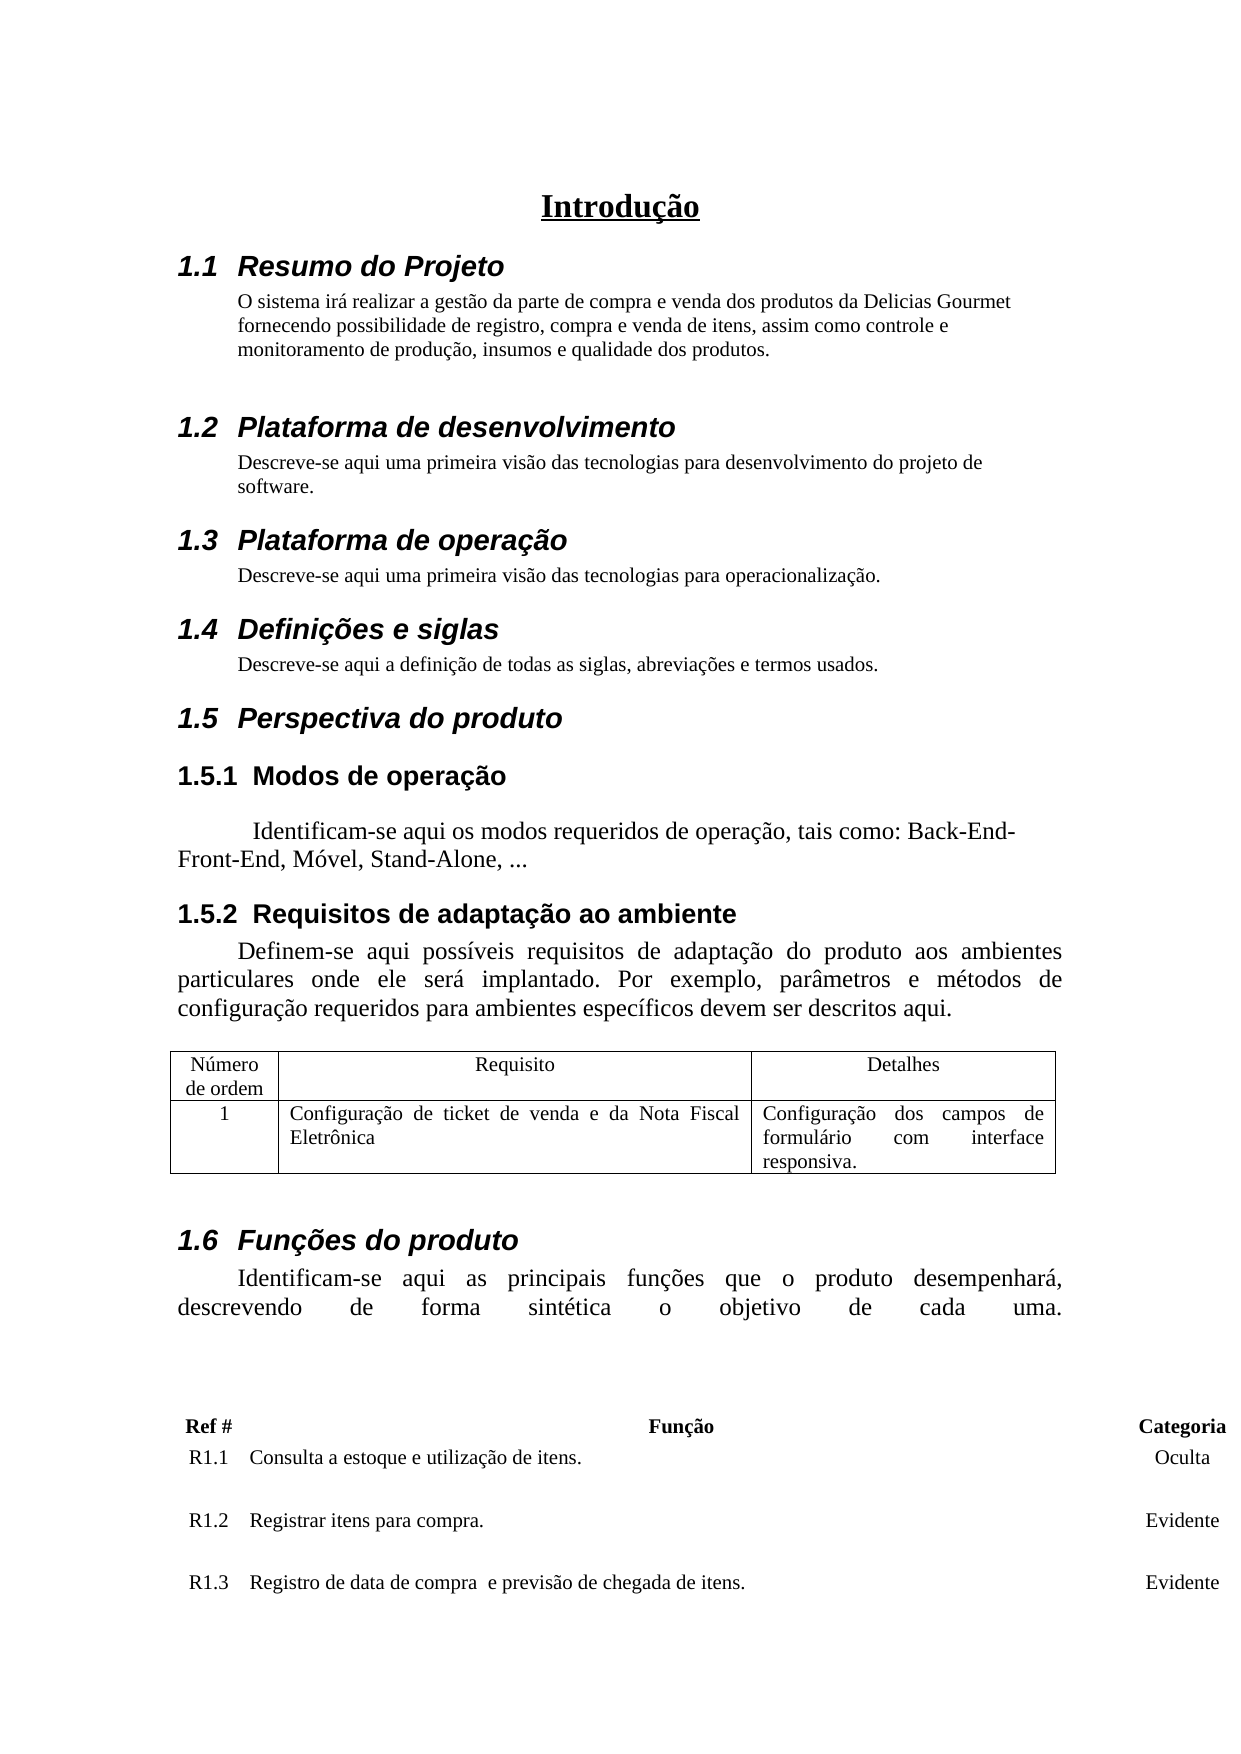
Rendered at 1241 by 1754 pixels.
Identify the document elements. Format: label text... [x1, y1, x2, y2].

table_cell 1 [171, 1101, 278, 1173]
table_header Categoria [1116, 1407, 1240, 1438]
subtitle Modos de operação [177, 759, 1063, 791]
text Descreve-se aqui a definição de todas as siglas, abreviações e termos usados. [237, 652, 1063, 676]
subtitle Perspectiva do produto [177, 701, 1063, 734]
table_cell [246, 1532, 1116, 1563]
table_cell Oculta [1116, 1438, 1240, 1469]
table_cell [171, 1469, 246, 1501]
table_cell Evidente [1116, 1563, 1240, 1594]
table_cell Registrar itens para compra. [246, 1501, 1116, 1532]
text Descreve-se aqui uma primeira visão das tecnologias para operacionalização. [177, 563, 1063, 587]
text Descreve-se aqui uma primeira visão das tecnologias para desenvolvimento do projeto de software. [237, 450, 1063, 498]
table_cell Evidente [1116, 1501, 1240, 1532]
table_header Requisito [279, 1052, 751, 1100]
text Identificam-se aqui as principais funções que o produto desempenhará, descrevendo de forma sintética o objetivo de cada uma. [177, 1263, 1063, 1407]
table_header Ref # [171, 1407, 246, 1438]
table_cell R1.2 [171, 1501, 246, 1532]
table_header Detalhes [752, 1052, 1055, 1100]
title Introdução [177, 186, 1063, 224]
subtitle Plataforma de desenvolvimento [177, 410, 1063, 444]
subtitle Requisitos de adaptação ao ambiente [177, 898, 1063, 929]
table_header Função [246, 1407, 1116, 1438]
table_cell Consulta a estoque e utilização de itens. [246, 1438, 1116, 1469]
table_cell [1116, 1469, 1240, 1501]
table_cell Configuração dos campos de formulário com interface responsiva. [752, 1101, 1055, 1173]
text Definem-se aqui possíveis requisitos de adaptação do produto aos ambientes particulares onde ele será implantado. Por exemplo, parâmetros e métodos de configuração requeridos para ambientes específicos devem ser descritos aqui. [177, 936, 1063, 1022]
table_cell [171, 1532, 246, 1563]
table_cell Configuração de ticket de venda e da Nota Fiscal Eletrônica [279, 1101, 751, 1173]
subtitle Funções do produto [177, 1223, 1063, 1257]
subtitle Definições e siglas [177, 612, 1063, 646]
table_cell R1.1 [171, 1438, 246, 1469]
table_cell [246, 1469, 1116, 1501]
table_header Número de ordem [171, 1052, 278, 1100]
text O sistema irá realizar a gestão da parte de compra e venda dos produtos da Delicias Gourmet fornecendo possibilidade de registro, compra e venda de itens, assim como controle e monitoramento de produção, insumos e qualidade dos produtos. [237, 289, 1063, 361]
table_cell Registro de data de compra e previsão de chegada de itens. [246, 1563, 1116, 1594]
table_cell R1.3 [171, 1563, 246, 1594]
table_cell [1116, 1532, 1240, 1563]
subtitle Identificam-se aqui os modos requeridos de operação, tais como: Back-End-Front-End, Móvel, Stand-Alone, ... [177, 816, 1063, 873]
subtitle Plataforma de operação [177, 523, 1063, 557]
subtitle Resumo do Projeto [177, 249, 1063, 283]
